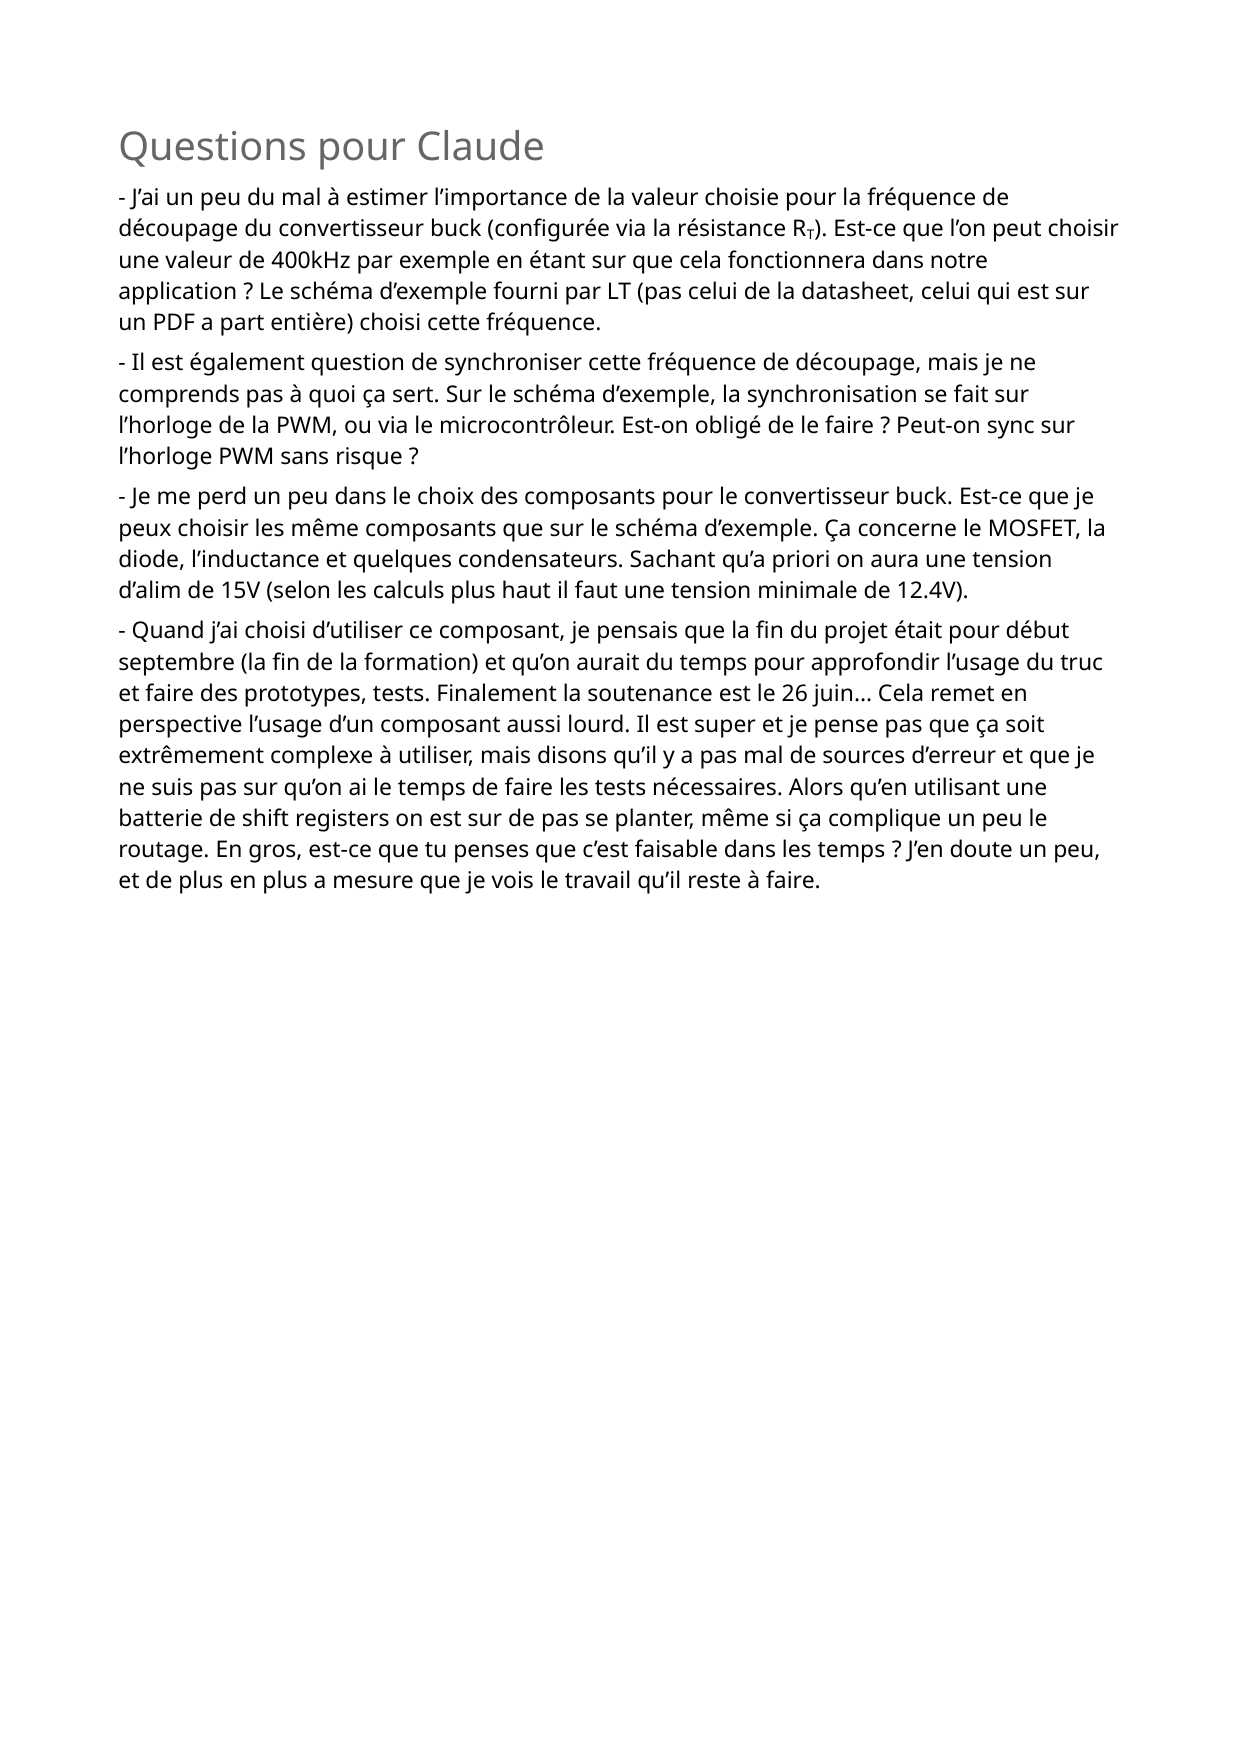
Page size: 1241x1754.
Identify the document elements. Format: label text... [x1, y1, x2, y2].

text - J’ai un peu du mal à estimer l’importance de la valeur choisie pour la fréquence de découpage du convertisseur buck (configurée via la résistance RT). Est-ce que l’on peut choisir une valeur de 400kHz par exemple en étant sur que cela fonctionnera dans notre application ? Le schéma d’exemple fourni par LT (pas celui de la datasheet, celui qui est sur un PDF a part entière) choisi cette fréquence. [118, 181, 1122, 337]
text Questions pour Claude [118, 118, 1122, 172]
text - Il est également question de synchroniser cette fréquence de découpage, mais je ne comprends pas à quoi ça sert. Sur le schéma d’exemple, la synchronisation se fait sur l’horloge de la PWM, ou via le microcontrôleur. Est-on obligé de le faire ? Peut-on sync sur l’horloge PWM sans risque ? [118, 346, 1122, 471]
text - Je me perd un peu dans le choix des composants pour le convertisseur buck. Est-ce que je peux choisir les même composants que sur le schéma d’exemple. Ça concerne le MOSFET, la diode, l’inductance et quelques condensateurs. Sachant qu’a priori on aura une tension d’alim de 15V (selon les calculs plus haut il faut une tension minimale de 12.4V). [118, 480, 1122, 605]
text - Quand j’ai choisi d’utiliser ce composant, je pensais que la fin du projet était pour début septembre (la fin de la formation) et qu’on aurait du temps pour approfondir l’usage du truc et faire des prototypes, tests. Finalement la soutenance est le 26 juin… Cela remet en perspective l’usage d’un composant aussi lourd. Il est super et je pense pas que ça soit extrêmement complexe à utiliser, mais disons qu’il y a pas mal de sources d’erreur et que je ne suis pas sur qu’on ai le temps de faire les tests nécessaires. Alors qu’en utilisant une batterie de shift registers on est sur de pas se planter, même si ça complique un peu le routage. En gros, est-ce que tu penses que c’est faisable dans les temps ? J’en doute un peu, et de plus en plus a mesure que je vois le travail qu’il reste à faire. [118, 614, 1122, 895]
